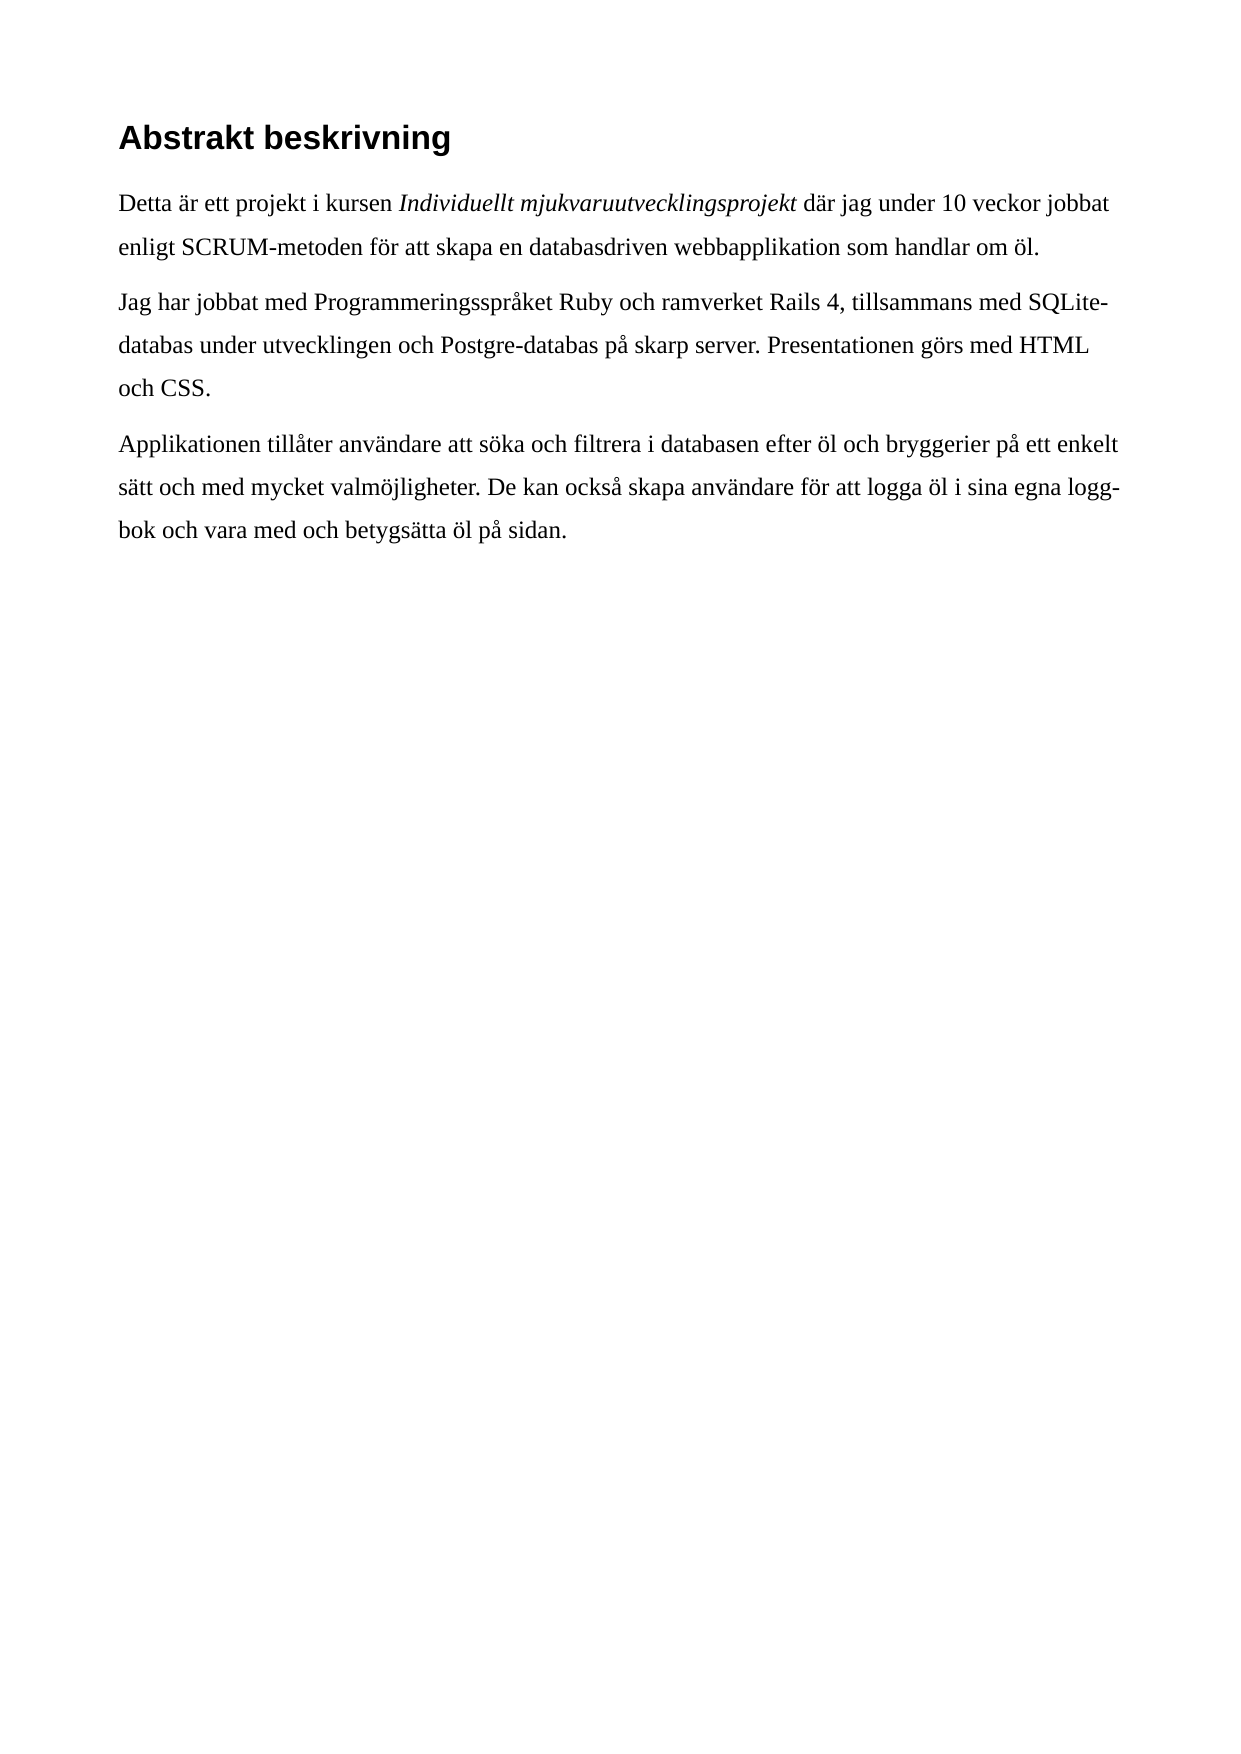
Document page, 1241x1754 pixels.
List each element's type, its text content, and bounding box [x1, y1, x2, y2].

text Applikationen tillåter användare att söka och filtrera i databasen efter öl och bryggerier på ett enkelt sätt och med mycket valmöjligheter. De kan också skapa användare för att logga öl i sina egna logg-bok och vara med och betygsätta öl på sidan. [118, 429, 1122, 544]
text Detta är ett projekt i kursen Individuellt mjukvaruutvecklingsprojekt där jag under 10 veckor jobbat enligt SCRUM-metoden för att skapa en databasdriven webbapplikation som handlar om öl. [118, 188, 1122, 260]
text Jag har jobbat med Programmeringsspråket Ruby och ramverket Rails 4, tillsammans med SQLite-databas under utvecklingen och Postgre-databas på skarp server. Presentationen görs med HTML och CSS. [118, 287, 1122, 402]
subtitle Abstrakt beskrivning [118, 118, 1122, 157]
